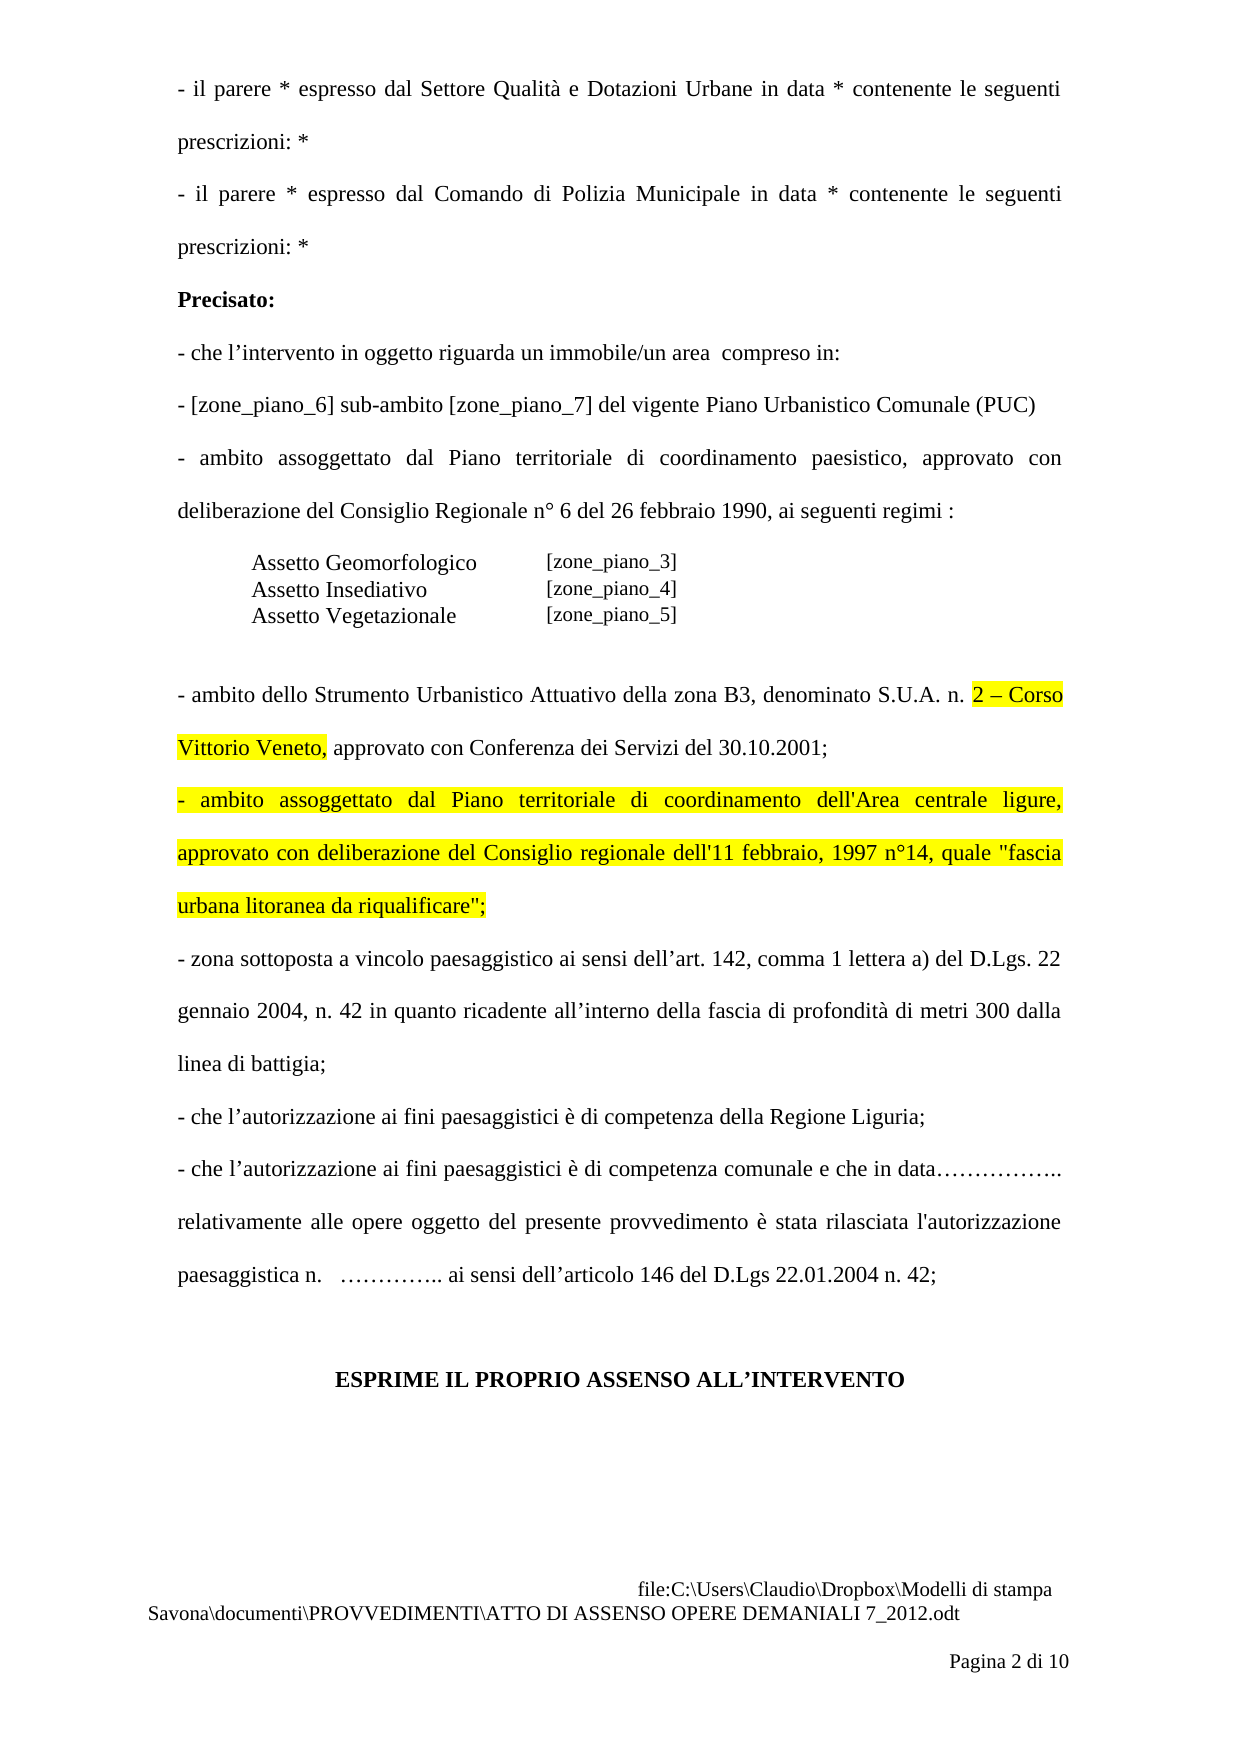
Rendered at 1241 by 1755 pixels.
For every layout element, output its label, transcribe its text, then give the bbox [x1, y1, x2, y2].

table_header Assetto Geomorfologico [244, 549, 539, 576]
subtitle ESPRIME IL PROPRIO ASSENSO ALL’INTERVENTO [148, 1366, 1093, 1393]
table_cell Assetto Vegetazionale [244, 602, 539, 628]
text - zona sottoposta a vincolo paesaggistico ai sensi dell’art. 142, comma 1 lettera a) del D.Lgs. 22 gennaio 2004, n. 42 in quanto ricadente all’interno della fascia di profondità di metri 300 dalla linea di battigia; [177, 945, 1063, 1076]
text - ambito assoggettato dal Piano territoriale di coordinamento dell'Area centrale ligure, approvato con deliberazione del Consiglio regionale dell'11 febbraio, 1997 n°14, quale "fascia urbana litoranea da riqualificare"; [177, 787, 1063, 918]
text - il parere * espresso dal Comando di Polizia Municipale in data * contenente le seguenti prescrizioni: * [177, 180, 1063, 259]
table_cell [zone_piano_4] [539, 576, 1071, 602]
text - il parere * espresso dal Settore Qualità e Dotazioni Urbane in data * contenente le seguenti prescrizioni: * [177, 75, 1063, 154]
text - che l’intervento in oggetto riguarda un immobile/un area compreso in: [177, 338, 1063, 365]
text - [zone_piano_6] sub-ambito [zone_piano_7] del vigente Piano Urbanistico Comunale (PUC) [177, 391, 1063, 418]
table_header [zone_piano_3] [539, 549, 1071, 576]
text Precisato: [177, 286, 1063, 312]
text - che l’autorizzazione ai fini paesaggistici è di competenza comunale e che in data…………….. relativamente alle opere oggetto del presente provvedimento è stata rilasciata l'autorizzazione paesaggistica n. ………….. ai sensi dell’articolo 146 del D.Lgs 22.01.2004 n. 42; [177, 1156, 1063, 1287]
table_cell [zone_piano_5] [539, 602, 1071, 628]
text - ambito assoggettato dal Piano territoriale di coordinamento paesistico, approvato con deliberazione del Consiglio Regionale n° 6 del 26 febbraio 1990, ai seguenti regimi : [177, 444, 1063, 523]
table_cell Assetto Insediativo [244, 576, 539, 602]
text - ambito dello Strumento Urbanistico Attuativo della zona B3, denominato S.U.A. n. 2 – Corso Vittorio Veneto, approvato con Conferenza dei Servizi del 30.10.2001; [177, 681, 1063, 760]
text - che l’autorizzazione ai fini paesaggistici è di competenza della Regione Liguria; [177, 1103, 1063, 1129]
